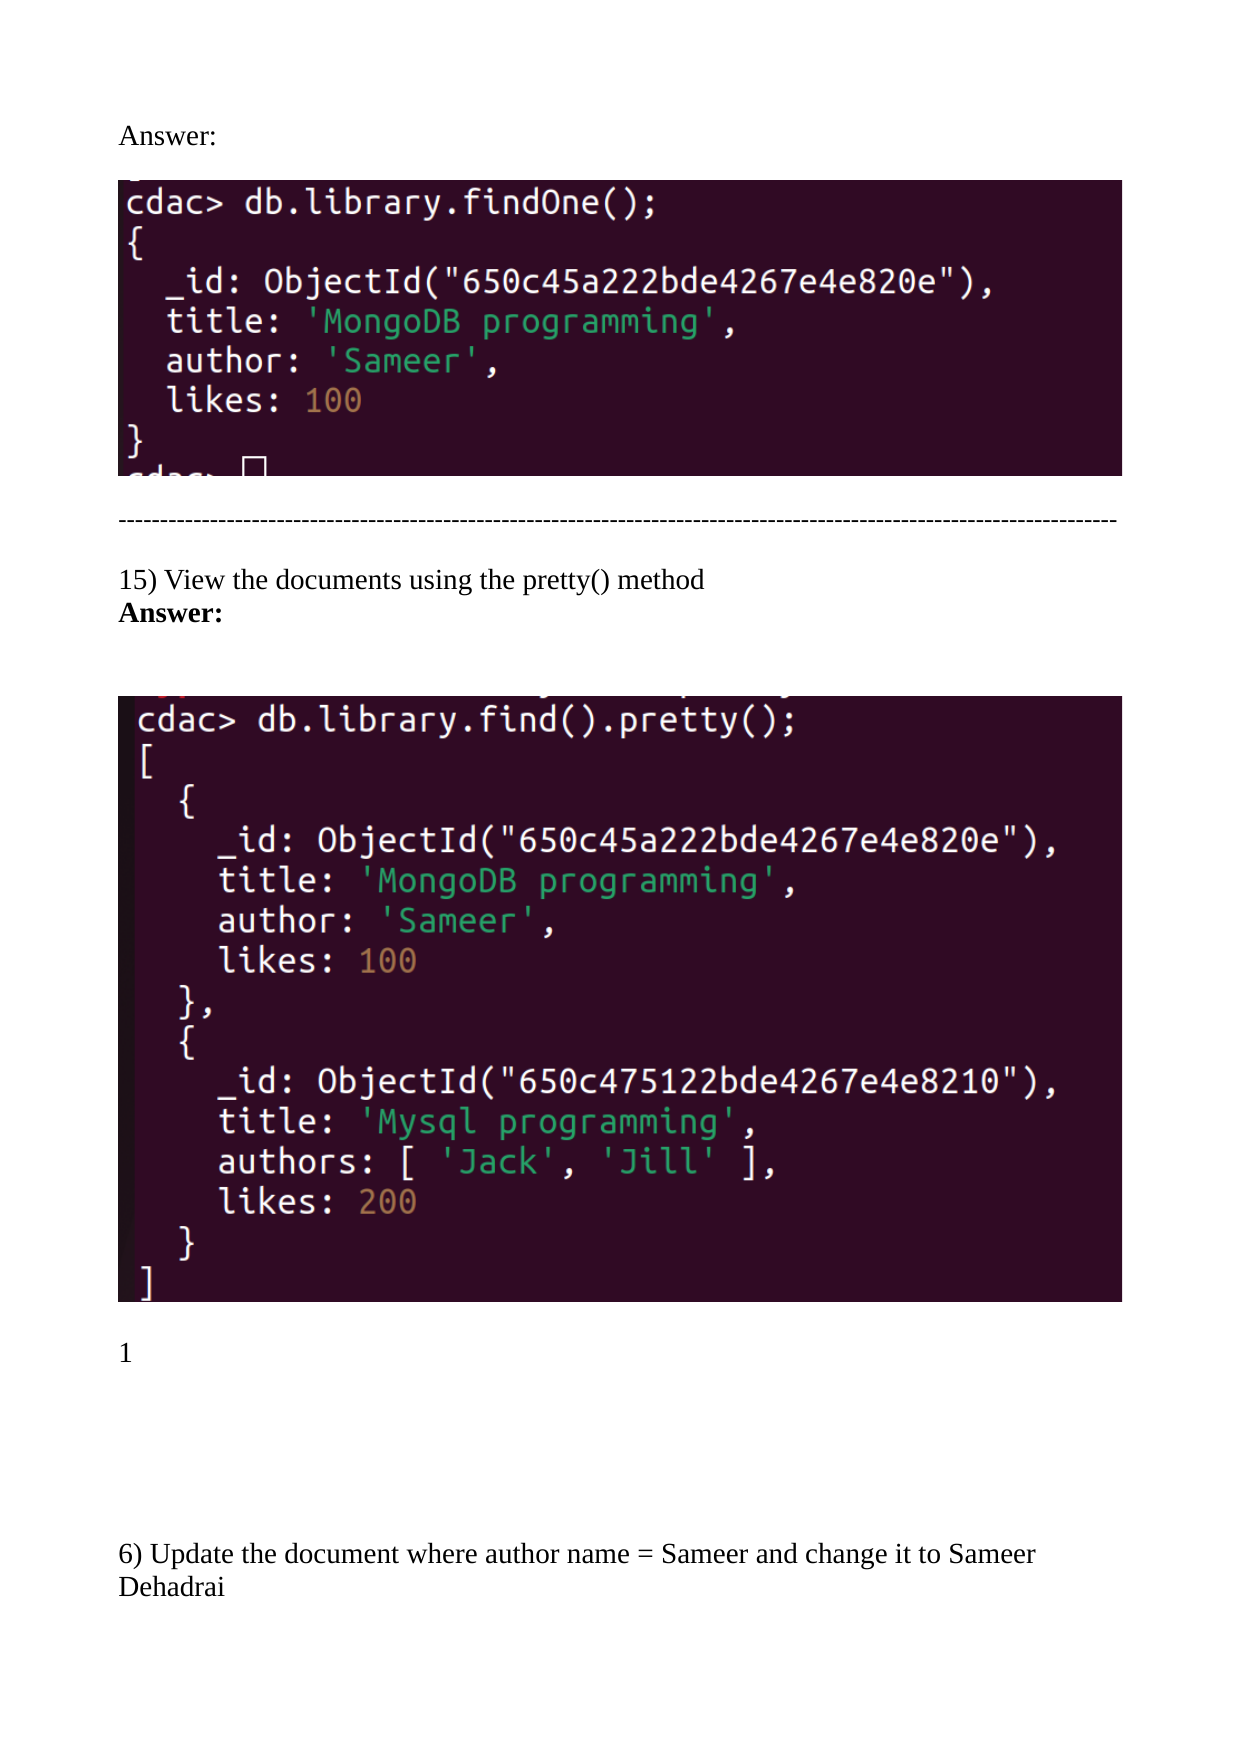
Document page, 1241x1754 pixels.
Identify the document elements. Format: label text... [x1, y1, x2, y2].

text 15) View the documents using the pretty() method [118, 562, 1122, 596]
text Answer: [118, 596, 1122, 629]
picture [118, 696, 1123, 1302]
picture [118, 180, 1123, 476]
text 6) Update the document where author name = Sameer and change it to Sameer Dehadrai [118, 1536, 1122, 1603]
text 1 [118, 1335, 1122, 1368]
text ------------------------------------------------------------------------------------------------------------------------ [118, 504, 1122, 533]
text Answer: [118, 118, 1122, 152]
